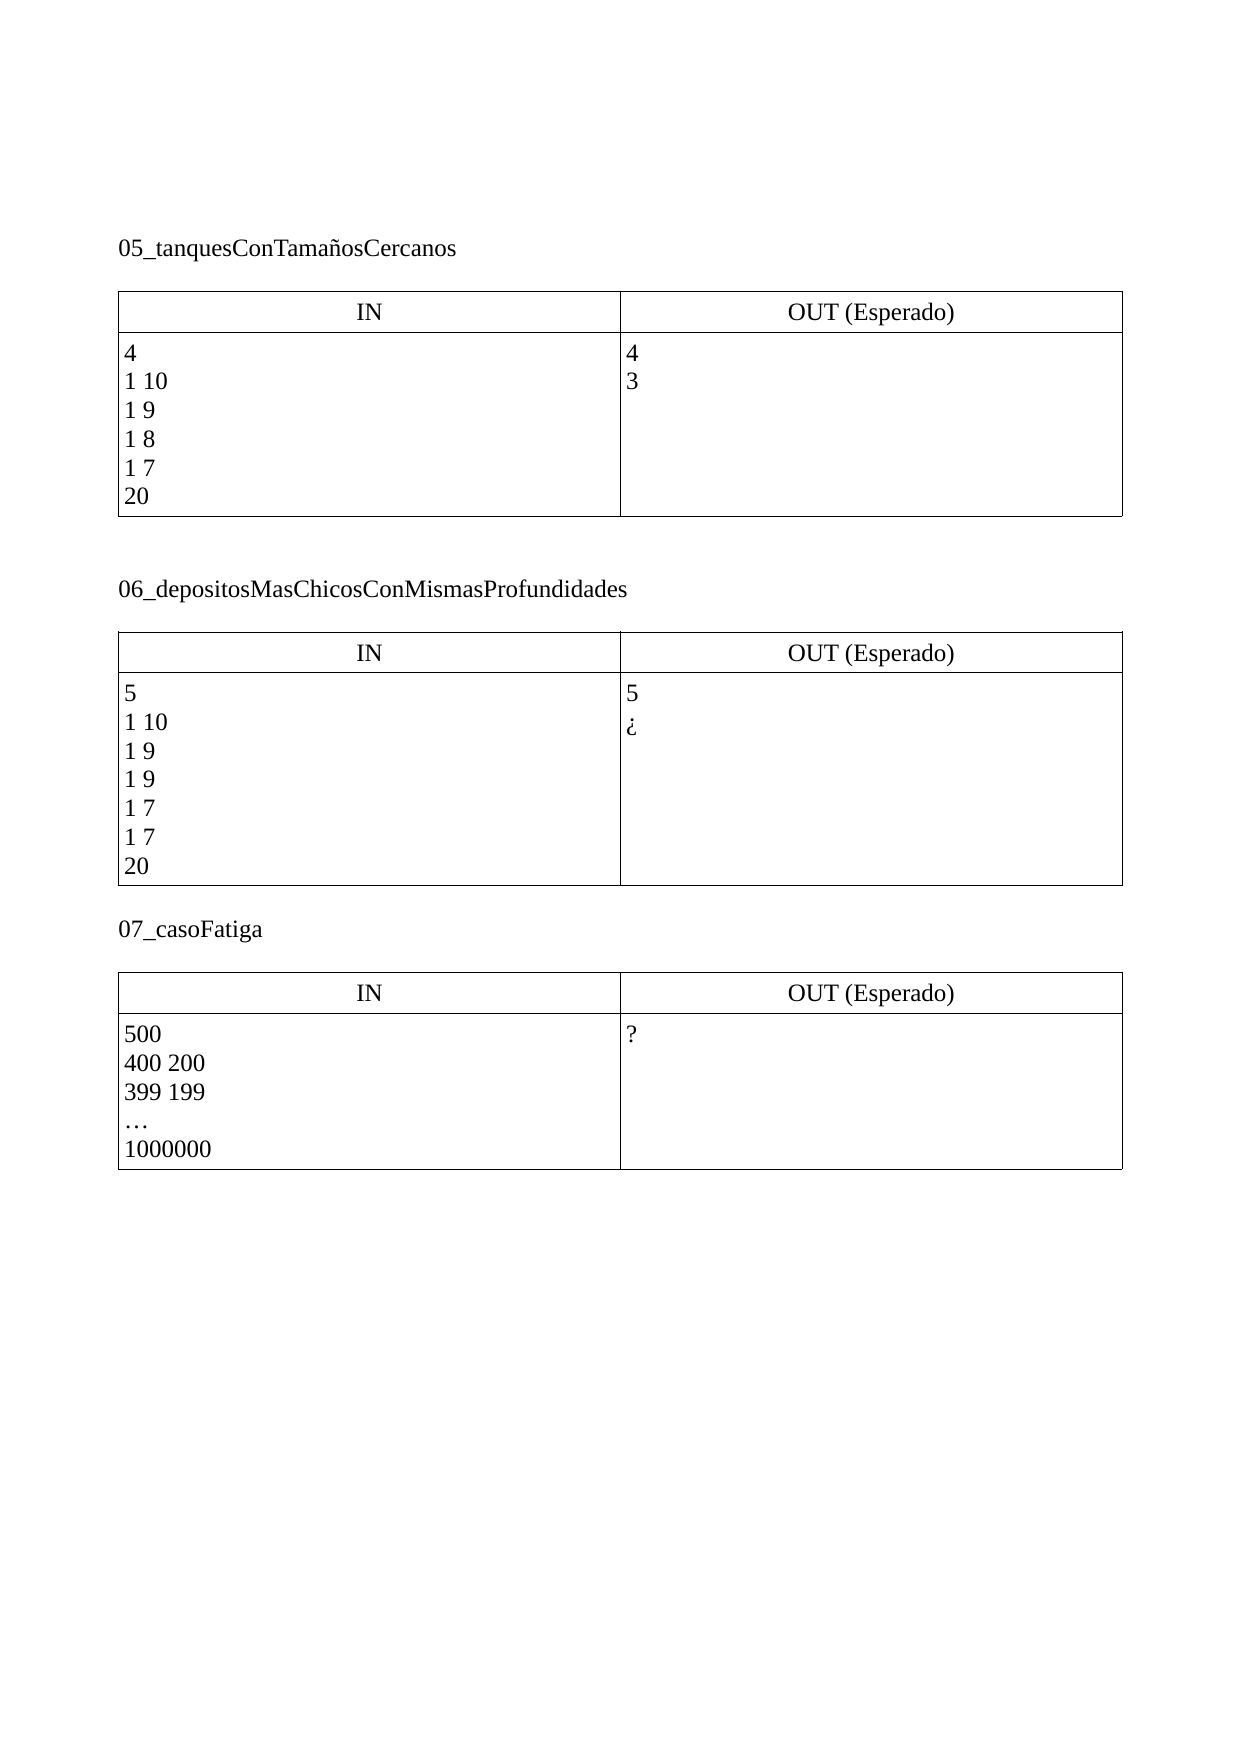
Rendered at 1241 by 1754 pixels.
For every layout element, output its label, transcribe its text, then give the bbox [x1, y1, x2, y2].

table_header IN [119, 973, 620, 1013]
table_cell ? [621, 1014, 1122, 1168]
text 07_casoFatiga [118, 914, 1122, 943]
text 05_tanquesConTamañosCercanos [118, 233, 1122, 262]
table_cell 5 1 10 1 9 1 9 1 7 1 7 20 [119, 673, 620, 885]
table_cell 4 1 10 1 9 1 8 1 7 20 [119, 333, 620, 516]
table_header OUT (Esperado) [621, 292, 1122, 331]
table_cell 500 400 200 399 199 … 1000000 [119, 1014, 620, 1168]
table_header OUT (Esperado) [621, 973, 1122, 1013]
table_cell 5 ¿ [621, 673, 1122, 885]
table_header IN [119, 292, 620, 331]
table_header OUT (Esperado) [621, 633, 1122, 672]
table_cell 4 3 [621, 333, 1122, 516]
table_header IN [119, 633, 620, 672]
text 06_depositosMasChicosConMismasProfundidades [118, 574, 1122, 603]
